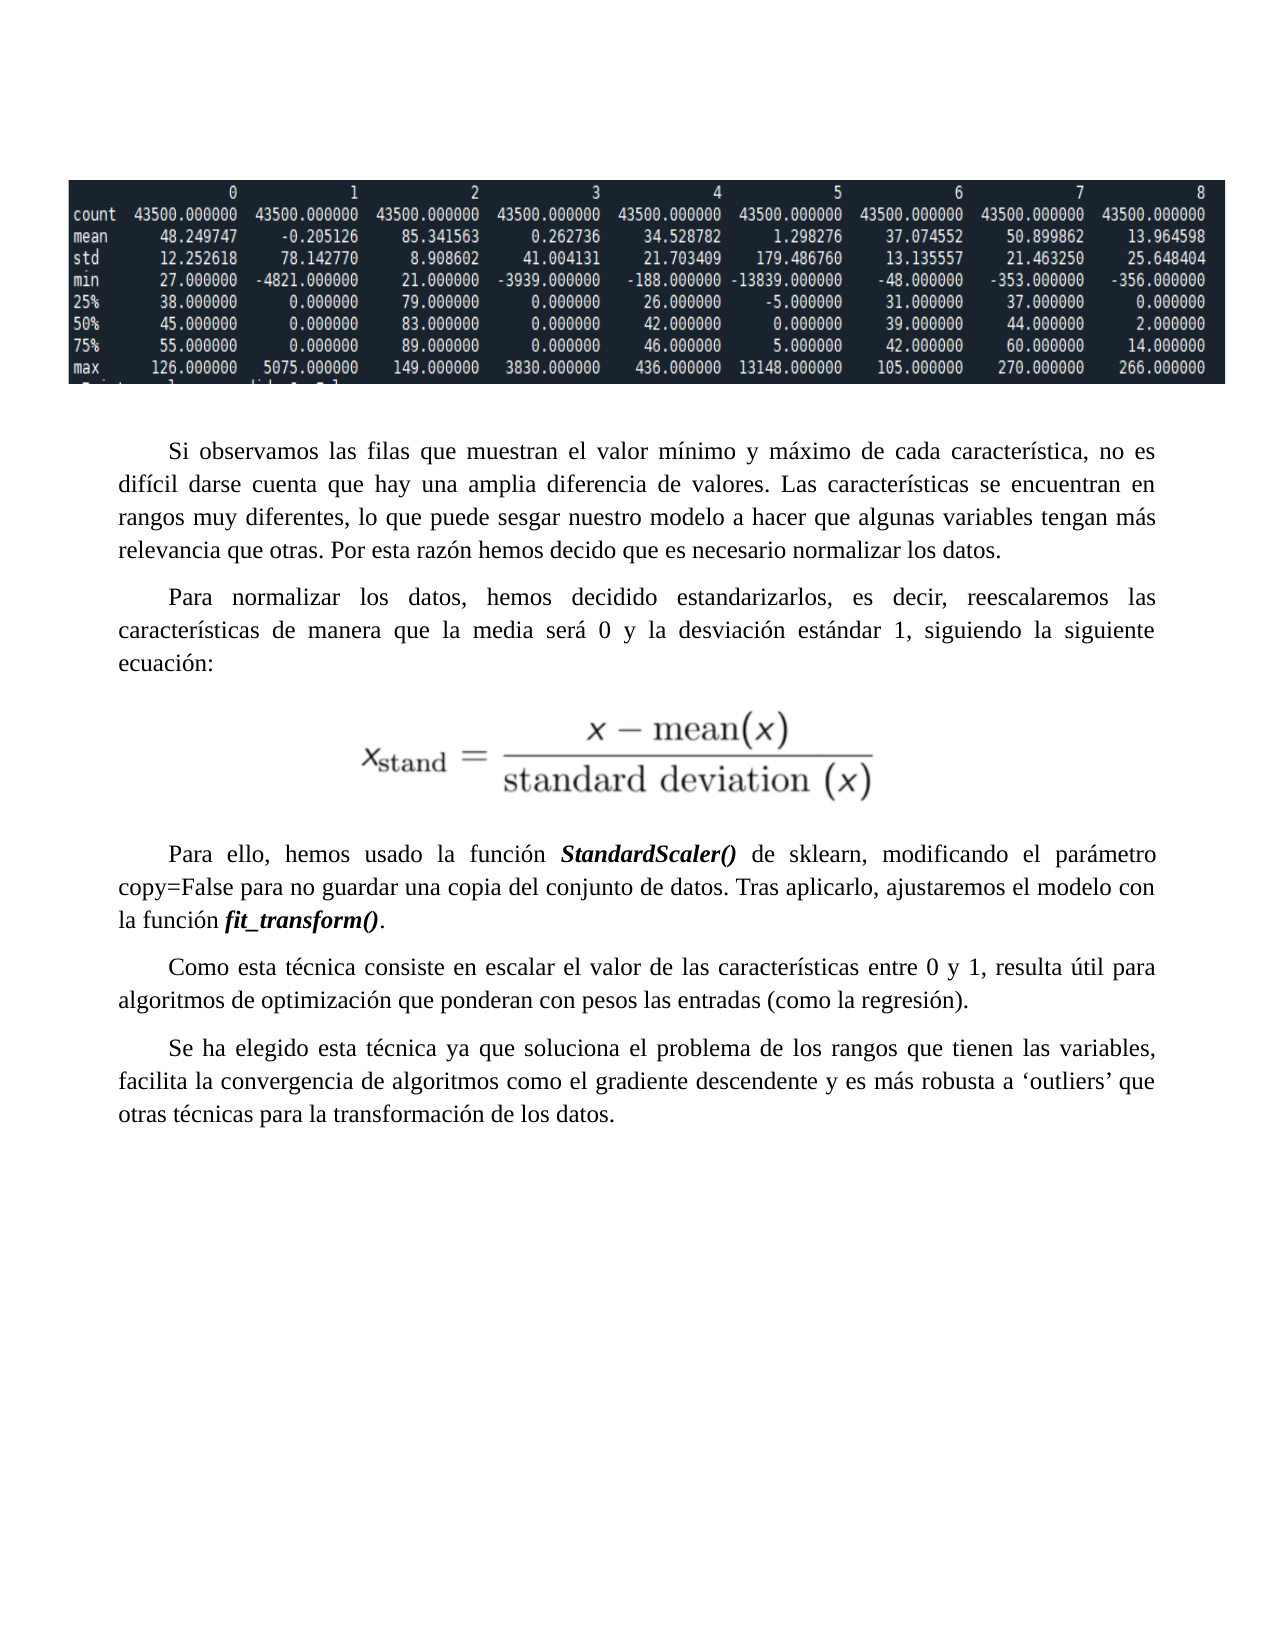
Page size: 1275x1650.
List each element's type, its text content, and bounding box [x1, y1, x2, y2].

text Como esta técnica consiste en escalar el valor de las características entre 0 y 1, resulta útil para algoritmos de optimización que ponderan con pesos las entradas (como la regresión). [118, 952, 1157, 1014]
text Si observamos las filas que muestran el valor mínimo y máximo de cada característica, no es difícil darse cuenta que hay una amplia diferencia de valores. Las características se encuentran en rangos muy diferentes, lo que puede sesgar nuestro modelo a hacer que algunas variables tengan más relevancia que otras. Por esta razón hemos decido que es necesario normalizar los datos. [118, 436, 1157, 563]
picture [290, 698, 934, 818]
text Para normalizar los datos, hemos decidido estandarizarlos, es decir, reescalaremos las características de manera que la media será 0 y la desviación estándar 1, siguiendo la siguiente ecuación: [118, 582, 1157, 677]
picture [68, 180, 1226, 384]
text Se ha elegido esta técnica ya que soluciona el problema de los rangos que tienen las variables, facilita la convergencia de algoritmos como el gradiente descendente y es más robusta a ‘outliers’ que otras técnicas para la transformación de los datos. [118, 1033, 1157, 1128]
text Para ello, hemos usado la función StandardScaler() de sklearn, modificando el parámetro copy=False para no guardar una copia del conjunto de datos. Tras aplicarlo, ajustaremos el modelo con la función fit_transform(). [118, 839, 1157, 934]
